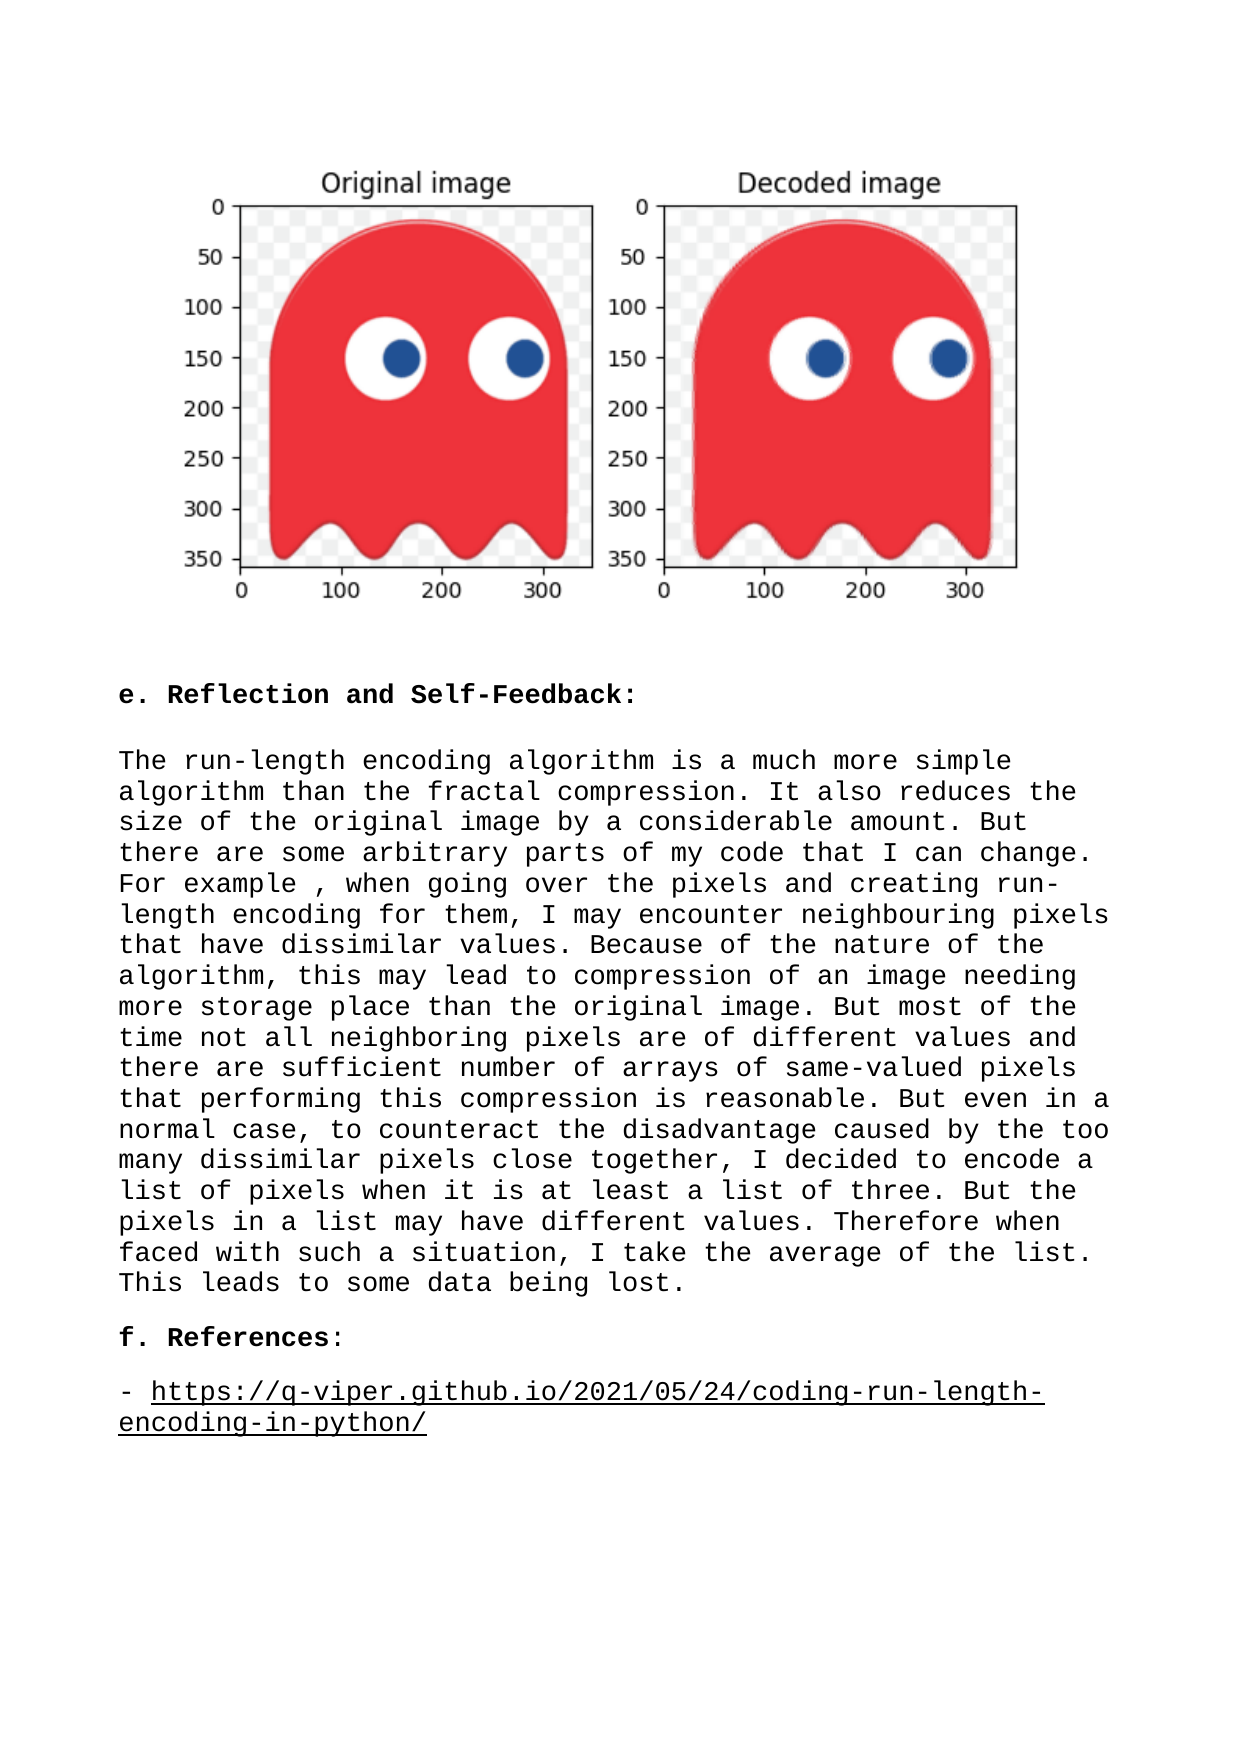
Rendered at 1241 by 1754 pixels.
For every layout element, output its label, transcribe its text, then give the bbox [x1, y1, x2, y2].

picture [160, 118, 1080, 681]
text f. References: [118, 1323, 1122, 1354]
text - https://q-viper.github.io/2021/05/24/coding-run-length-encoding-in-python/ [118, 1378, 1122, 1439]
text The run-length encoding algorithm is a much more simple algorithm than the fractal compression. It also reduces the size of the original image by a considerable amount. But there are some arbitrary parts of my code that I can change. For example , when going over the pixels and creating run-length encoding for them, I may encounter neighbouring pixels that have dissimilar values. Because of the nature of the algorithm, this may lead to compression of an image needing more storage place than the original image. But most of the time not all neighboring pixels are of different values and there are sufficient number of arrays of same-valued pixels that performing this compression is reasonable. But even in a normal case, to counteract the disadvantage caused by the too many dissimilar pixels close together, I decided to encode a list of pixels when it is at least a list of three. But the pixels in a list may have different values. Therefore when faced with such a situation, I take the average of the list. This leads to some data being lost. [118, 747, 1122, 1300]
text e. Reflection and Self-Feedback: [118, 118, 1122, 711]
